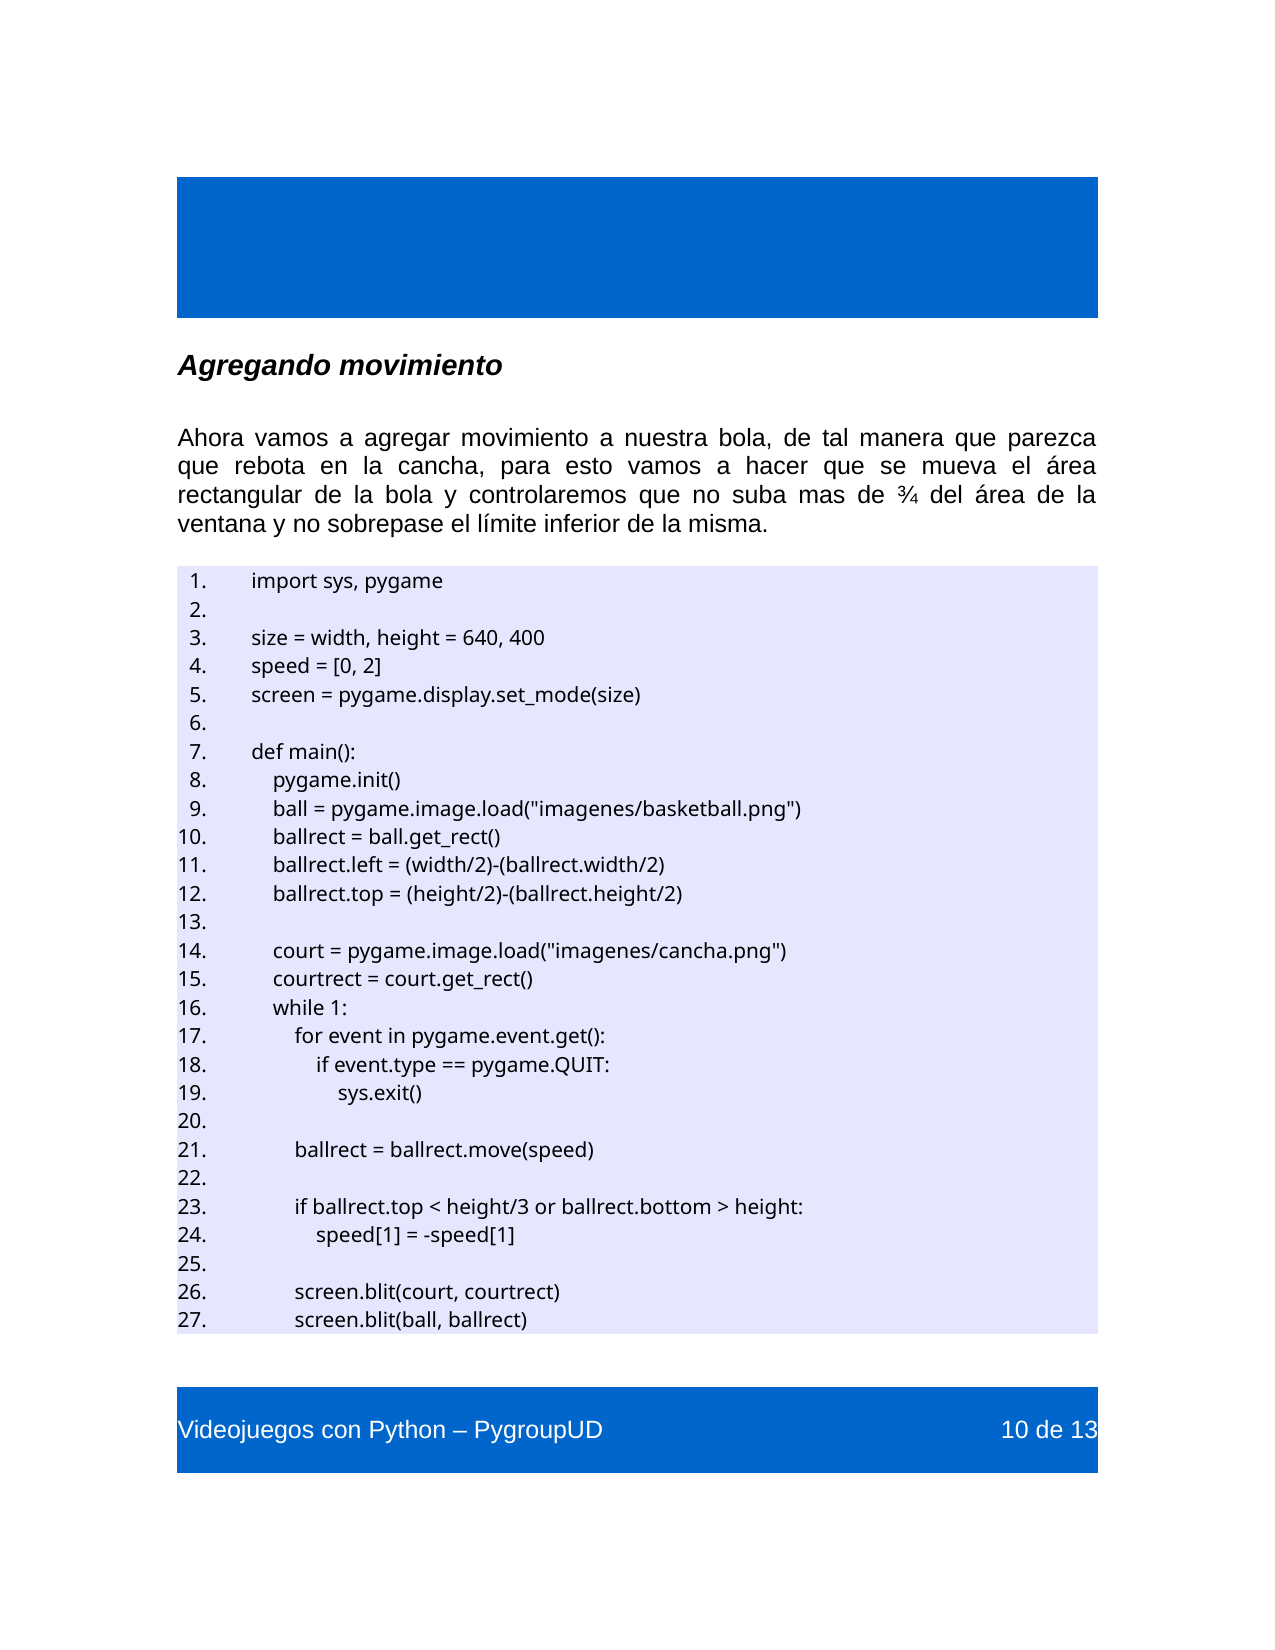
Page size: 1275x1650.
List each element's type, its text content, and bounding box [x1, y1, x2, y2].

list screen = pygame.display.set_mode(size) [177, 680, 1098, 708]
list size = width, height = 640, 400 [177, 623, 1098, 652]
subtitle Agregando movimiento [177, 348, 1098, 381]
list ball = pygame.image.load("imagenes/basketball.png") [177, 794, 1098, 822]
list courtrect = court.get_rect() [177, 964, 1098, 993]
list ballrect.left = (width/2)-(ballrect.width/2) [177, 851, 1098, 879]
list pygame.init() [177, 765, 1098, 794]
list screen.blit(court, courtrect) [177, 1277, 1098, 1306]
list speed = [0, 2] [177, 652, 1098, 680]
list sys.exit() [177, 1078, 1098, 1107]
list import sys, pygame [177, 566, 1098, 595]
list screen.blit(ball, ballrect) [177, 1306, 1098, 1334]
list if event.type == pygame.QUIT: [177, 1050, 1098, 1078]
list ballrect = ball.get_rect() [177, 822, 1098, 851]
list for event in pygame.event.get(): [177, 1021, 1098, 1050]
list if ballrect.top < height/3 or ballrect.bottom > height: [177, 1192, 1098, 1220]
list def main(): [177, 737, 1098, 765]
list while 1: [177, 993, 1098, 1021]
list ballrect.top = (height/2)-(ballrect.height/2) [177, 879, 1098, 907]
list speed[1] = -speed[1] [177, 1220, 1098, 1249]
list ballrect = ballrect.move(speed) [177, 1135, 1098, 1163]
text Ahora vamos a agregar movimiento a nuestra bola, de tal manera que parezca que rebota en la cancha, para esto vamos a hacer que se mueva el área rectangular de la bola y controlaremos que no suba mas de ¾ del área de la ventana y no sobrepase el límite inferior de la misma. [177, 422, 1098, 537]
list court = pygame.image.load("imagenes/cancha.png") [177, 936, 1098, 964]
